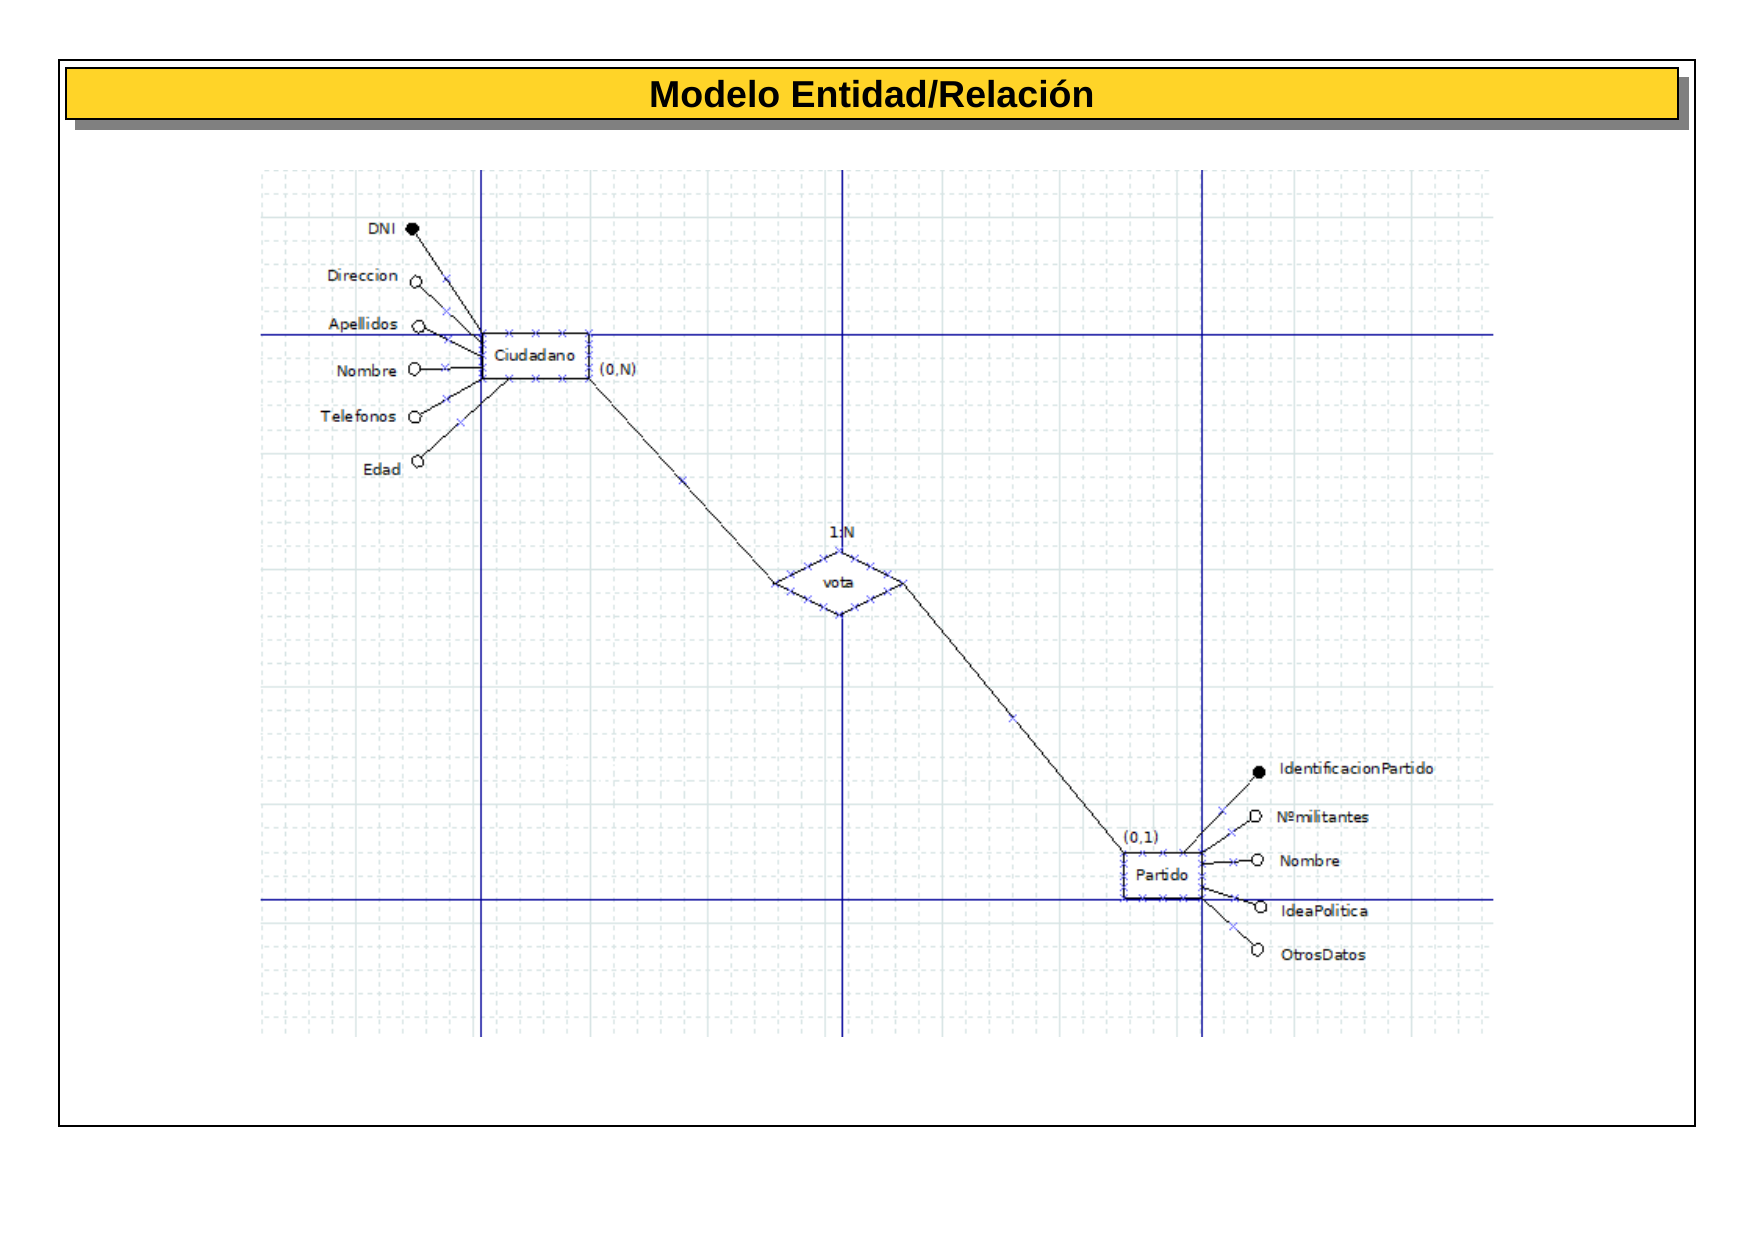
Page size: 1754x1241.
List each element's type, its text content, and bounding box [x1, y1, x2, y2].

table_header Modelo Entidad/Relación [60, 61, 1694, 136]
table_cell [60, 136, 1694, 1125]
picture [260, 170, 1494, 1037]
